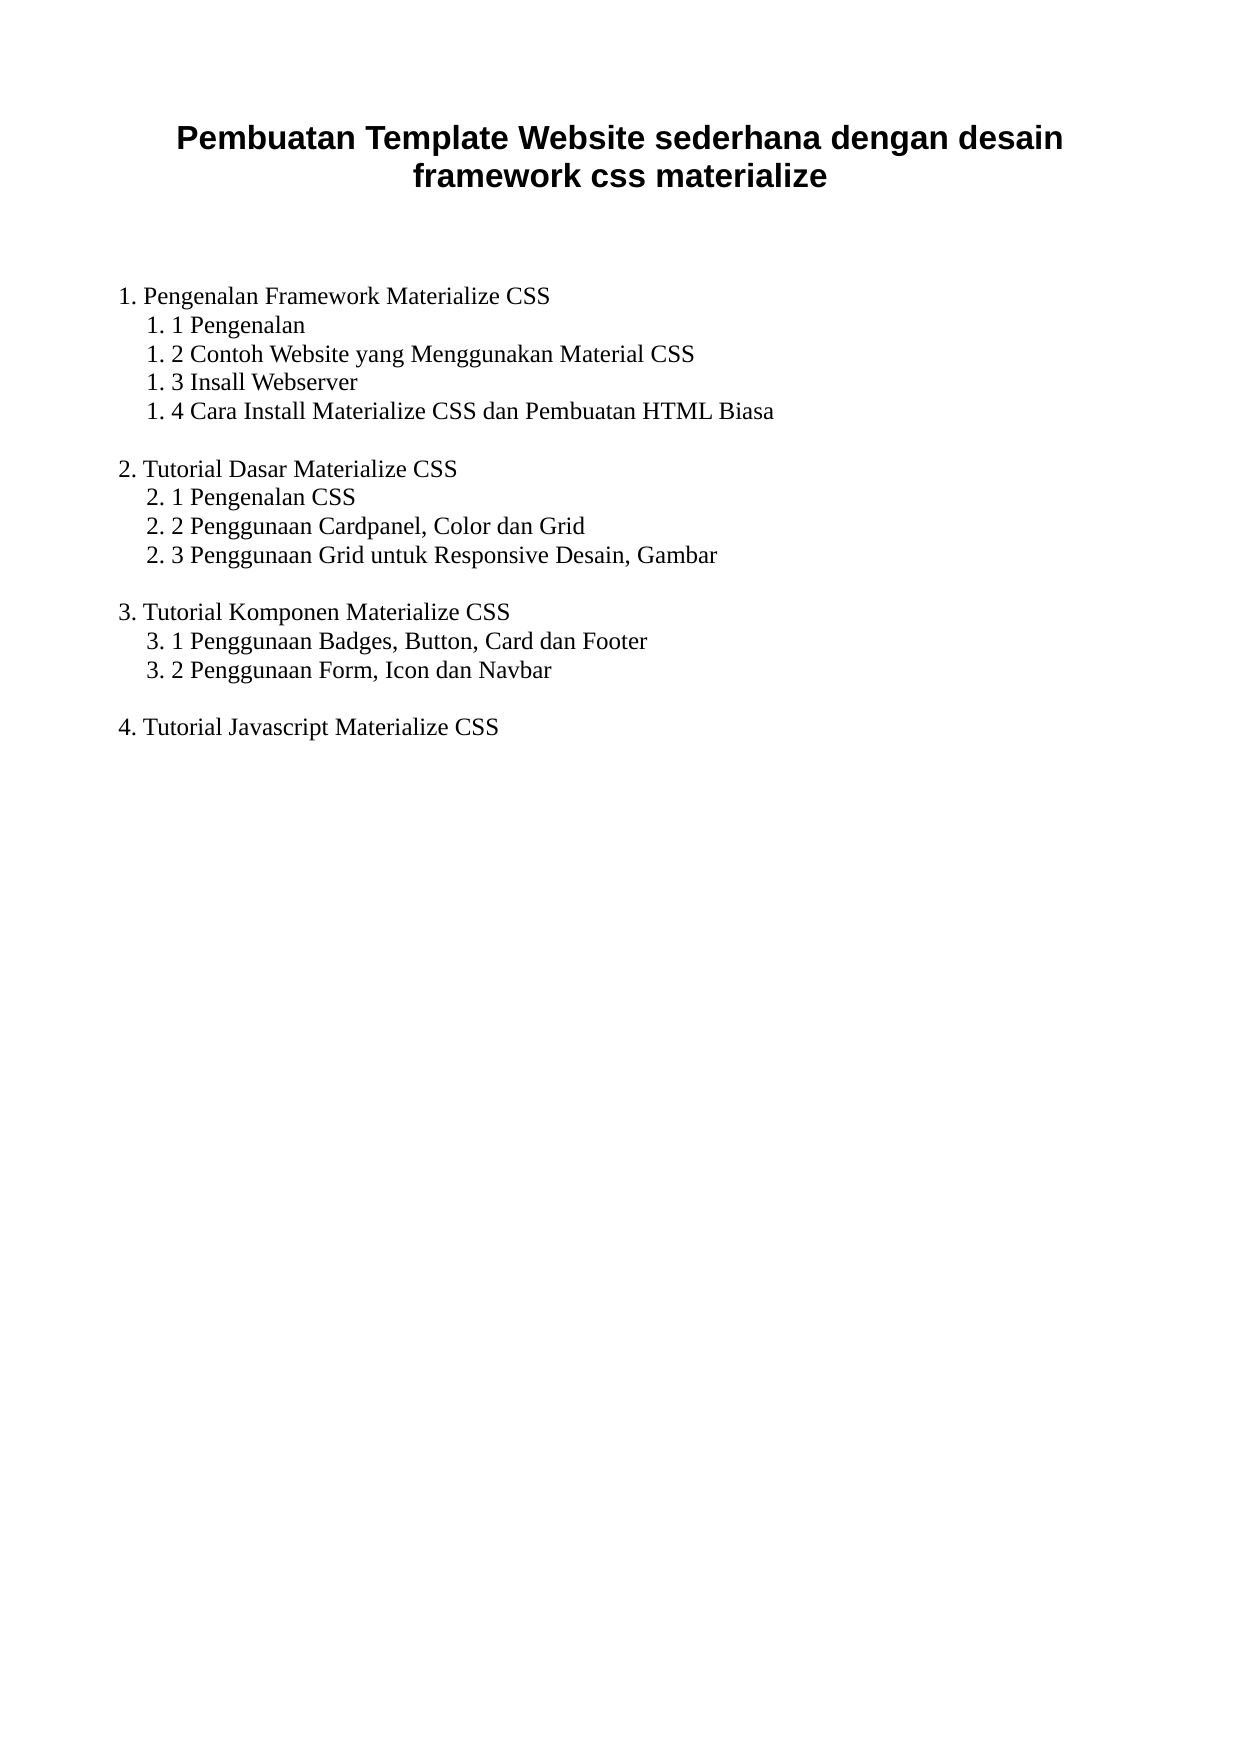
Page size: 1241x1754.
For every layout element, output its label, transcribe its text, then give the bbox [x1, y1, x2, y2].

text 2. Tutorial Dasar Materialize CSS [118, 454, 1122, 482]
text 3. Tutorial Komponen Materialize CSS [118, 597, 1122, 626]
text 2. 3 Penggunaan Grid untuk Responsive Desain, Gambar [146, 540, 1122, 569]
text 1. 3 Insall Webserver [146, 367, 1122, 396]
text 3. 1 Penggunaan Badges, Button, Card dan Footer [146, 626, 1122, 655]
text 3. 2 Penggunaan Form, Icon dan Navbar [146, 655, 1122, 684]
text 1. 1 Pengenalan [146, 310, 1122, 339]
text 4. Tutorial Javascript Materialize CSS [118, 712, 1122, 741]
text 2. 2 Penggunaan Cardpanel, Color dan Grid [146, 511, 1122, 540]
text 1. 2 Contoh Website yang Menggunakan Material CSS [146, 339, 1122, 367]
text 2. 1 Pengenalan CSS [146, 482, 1122, 511]
text 1. 4 Cara Install Materialize CSS dan Pembuatan HTML Biasa [146, 396, 1122, 425]
text 1. Pengenalan Framework Materialize CSS [118, 281, 1122, 310]
text Pembuatan Template Website sederhana dengan desain framework css materialize [118, 118, 1122, 195]
